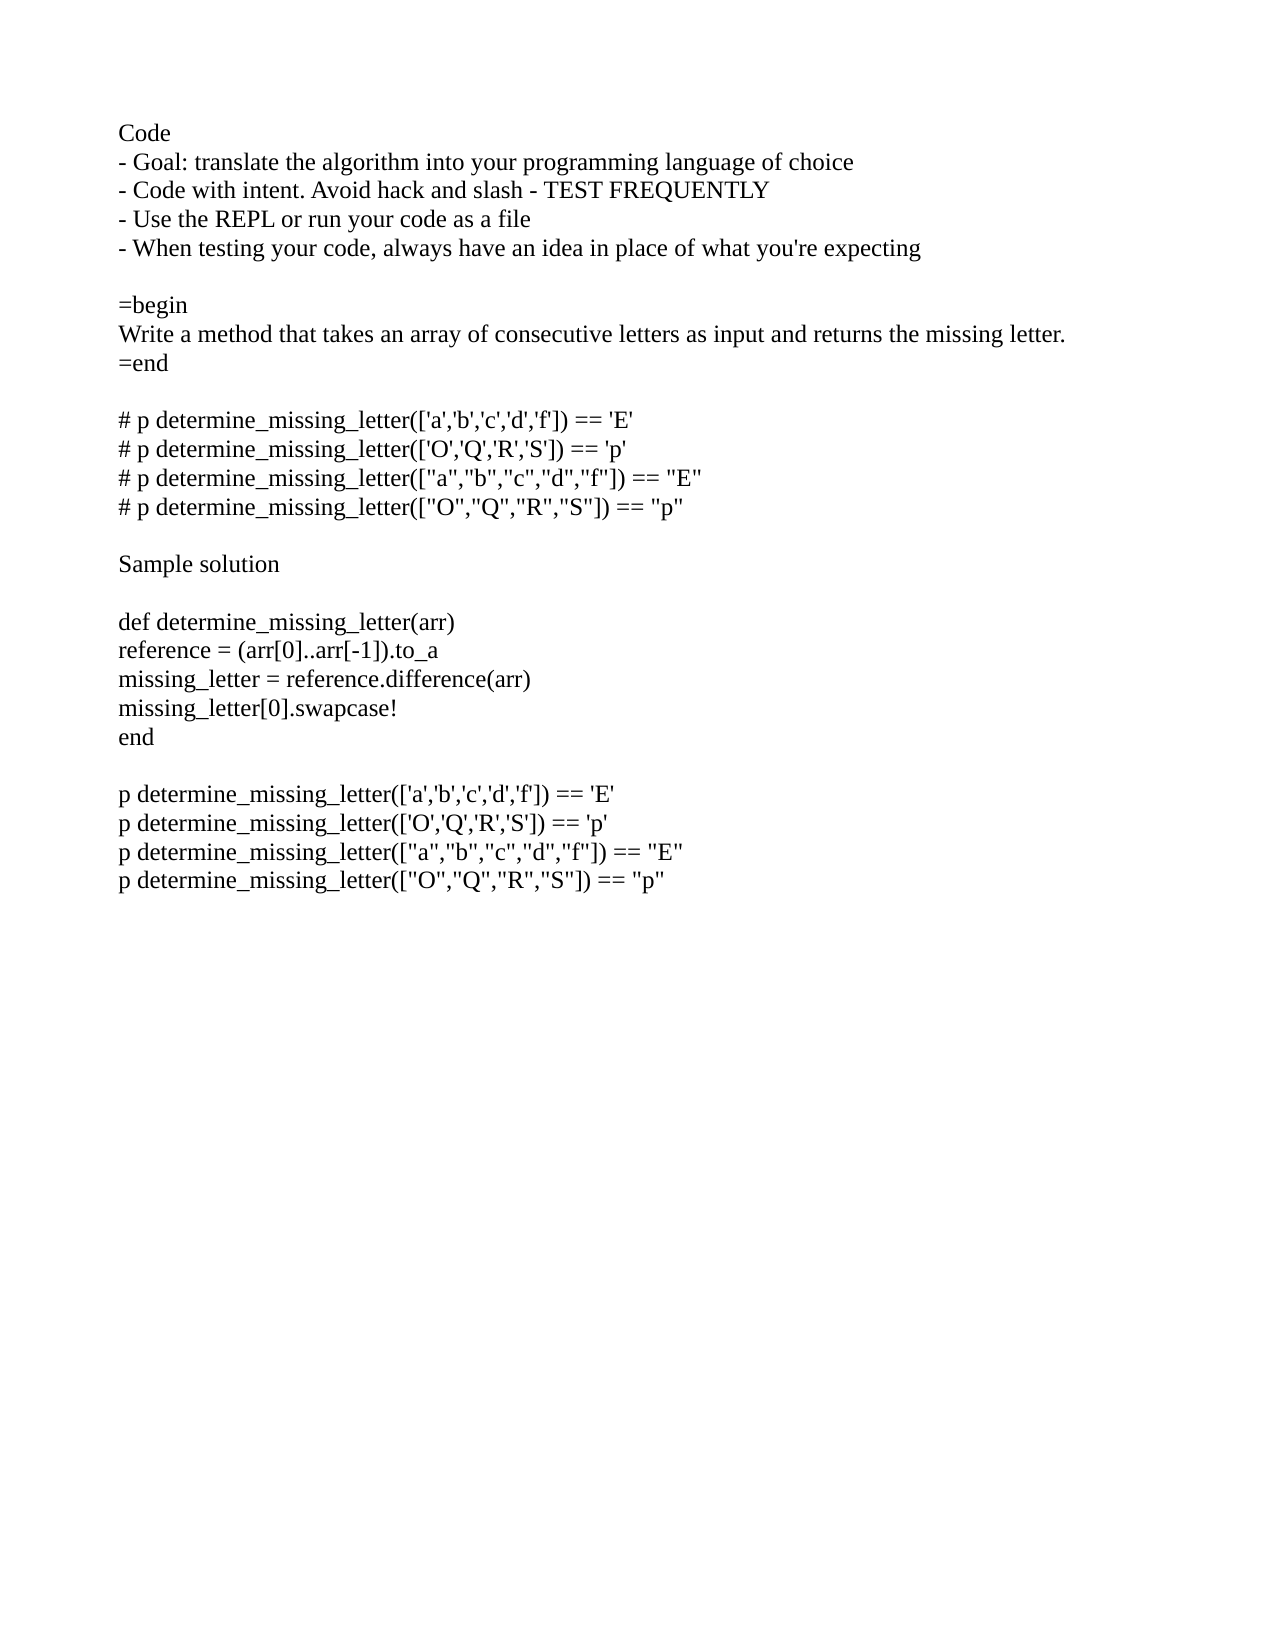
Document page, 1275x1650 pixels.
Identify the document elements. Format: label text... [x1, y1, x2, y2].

text =begin [118, 291, 1157, 319]
text # p determine_missing_letter(['a','b','c','d','f']) == 'E' [118, 406, 1157, 434]
text def determine_missing_letter(arr) [118, 607, 1157, 636]
text p determine_missing_letter(['O','Q','R','S']) == 'p' [118, 808, 1157, 837]
text p determine_missing_letter(["a","b","c","d","f"]) == "E" [118, 837, 1157, 866]
text p determine_missing_letter(['a','b','c','d','f']) == 'E' [118, 779, 1157, 808]
text =end [118, 348, 1157, 377]
text - Goal: translate the algorithm into your programming language of choice [118, 147, 1157, 176]
text Sample solution [118, 549, 1157, 578]
text - When testing your code, always have an idea in place of what you're expecting [118, 233, 1157, 262]
text Code [118, 118, 1157, 147]
text # p determine_missing_letter(["O","Q","R","S"]) == "p" [118, 492, 1157, 521]
text - Use the REPL or run your code as a file [118, 204, 1157, 233]
text missing_letter[0].swapcase! [118, 693, 1157, 722]
text - Code with intent. Avoid hack and slash - TEST FREQUENTLY [118, 176, 1157, 204]
text Write a method that takes an array of consecutive letters as input and returns the missing letter. [118, 319, 1157, 348]
text # p determine_missing_letter(['O','Q','R','S']) == 'p' [118, 434, 1157, 463]
text missing_letter = reference.difference(arr) [118, 664, 1157, 693]
text p determine_missing_letter(["O","Q","R","S"]) == "p" [118, 866, 1157, 894]
text # p determine_missing_letter(["a","b","c","d","f"]) == "E" [118, 463, 1157, 492]
text reference = (arr[0]..arr[-1]).to_a [118, 636, 1157, 664]
text end [118, 722, 1157, 751]
